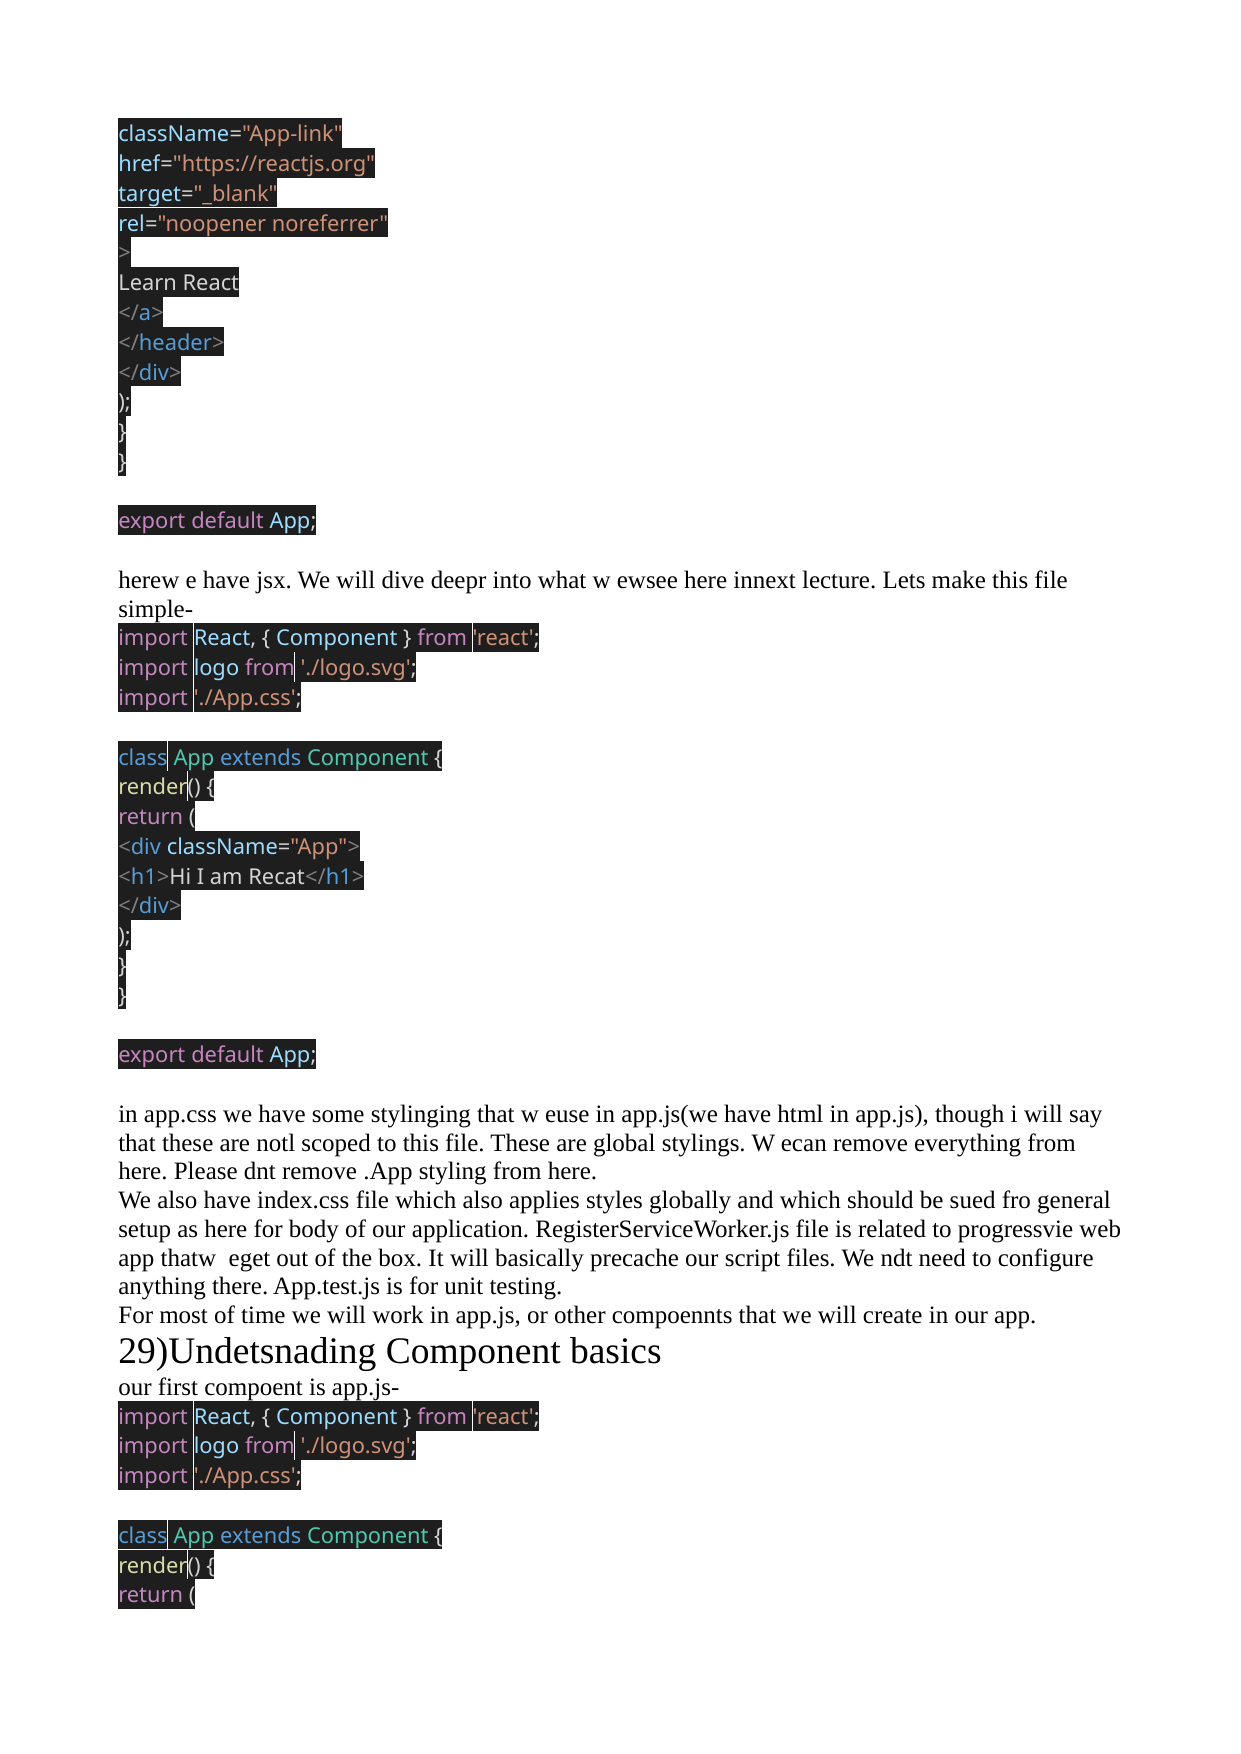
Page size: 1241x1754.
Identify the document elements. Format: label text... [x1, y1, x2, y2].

text } [118, 950, 1122, 980]
text </div> [118, 890, 1122, 920]
text For most of time we will work in app.js, or other compoennts that we will create in our app. [118, 1300, 1122, 1329]
text } [118, 980, 1122, 1009]
text return ( [118, 801, 1122, 831]
text import logo from './logo.svg'; [118, 1431, 1122, 1460]
text > [118, 237, 1122, 267]
text </header> [118, 327, 1122, 356]
text import './App.css'; [118, 1460, 1122, 1490]
text } [118, 446, 1122, 476]
text render() { [118, 1549, 1122, 1579]
text href="https://reactjs.org" [118, 148, 1122, 178]
text return ( [118, 1579, 1122, 1609]
text render() { [118, 771, 1122, 801]
text class App extends Component { [118, 741, 1122, 771]
text rel="noopener noreferrer" [118, 207, 1122, 237]
text import React, { Component } from 'react'; [118, 622, 1122, 652]
text class App extends Component { [118, 1520, 1122, 1549]
text export default App; [118, 1039, 1122, 1069]
text ); [118, 920, 1122, 950]
text in app.css we have some stylinging that w euse in app.js(we have html in app.js), though i will say that these are notl scoped to this file. These are global stylings. W ecan remove everything from here. Please dnt remove .App styling from here. [118, 1099, 1122, 1185]
text We also have index.css file which also applies styles globally and which should be sued fro general setup as here for body of our application. RegisterServiceWorker.js file is related to progressvie web app thatw eget out of the box. It will basically precache our script files. We ndt need to configure anything there. App.test.js is for unit testing. [118, 1185, 1122, 1300]
text export default App; [118, 505, 1122, 535]
text } [118, 416, 1122, 446]
text </a> [118, 297, 1122, 327]
text target="_blank" [118, 178, 1122, 207]
text className="App-link" [118, 118, 1122, 148]
text 29)Undetsnading Component basics [118, 1329, 1122, 1372]
text <h1>Hi I am Recat</h1> [118, 861, 1122, 890]
text import logo from './logo.svg'; [118, 652, 1122, 682]
text our first compoent is app.js- [118, 1372, 1122, 1401]
text Learn React [118, 267, 1122, 297]
text ); [118, 386, 1122, 416]
text import './App.css'; [118, 682, 1122, 712]
text <div className="App"> [118, 831, 1122, 861]
text </div> [118, 356, 1122, 386]
text herew e have jsx. We will dive deepr into what w ewsee here innext lecture. Lets make this file simple- [118, 565, 1122, 622]
text import React, { Component } from 'react'; [118, 1401, 1122, 1431]
